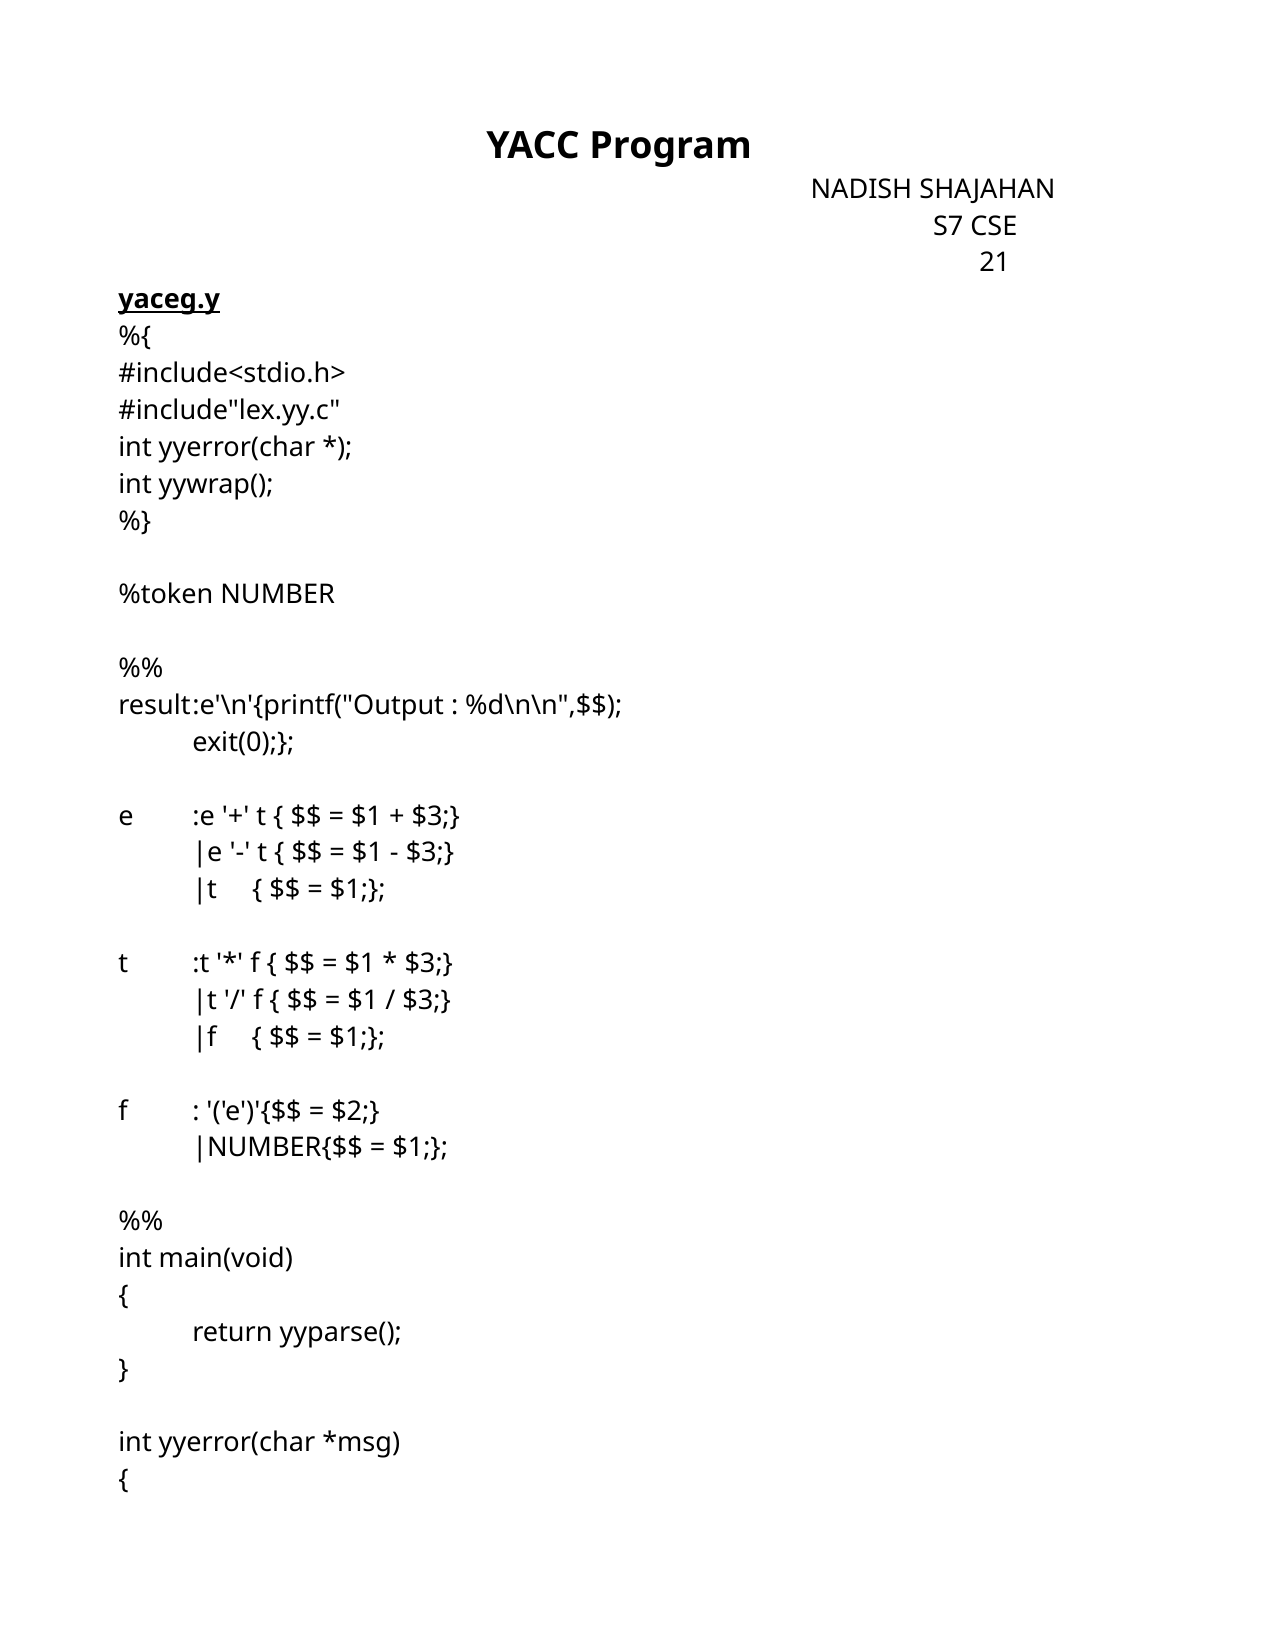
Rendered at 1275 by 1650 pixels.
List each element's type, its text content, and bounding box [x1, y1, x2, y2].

text |e '-' t { $$ = $1 - $3;} [118, 833, 1157, 870]
text int yywrap(); [118, 464, 1157, 501]
text %token NUMBER [118, 575, 1157, 612]
text result :e'\n'{printf("Output : %d\n\n",$$); [118, 685, 1157, 722]
text %} [118, 501, 1157, 538]
text } [118, 1349, 1157, 1386]
text S7 CSE 21 [118, 206, 1157, 280]
text %{ [118, 317, 1157, 353]
text yaceg.y [118, 280, 1157, 317]
text #include<stdio.h> [118, 353, 1157, 390]
text |f { $$ = $1;}; [118, 1017, 1157, 1054]
text int yyerror(char *); [118, 427, 1157, 464]
text |NUMBER{$$ = $1;}; [118, 1128, 1157, 1165]
text int main(void) [118, 1238, 1157, 1275]
text { [118, 1275, 1157, 1312]
text f : '('e')'{$$ = $2;} [118, 1091, 1157, 1128]
text YACC Program [118, 118, 1157, 169]
text %% [118, 1202, 1157, 1238]
text { [118, 1460, 1157, 1497]
text exit(0);}; [118, 722, 1157, 759]
text #include"lex.yy.c" [118, 390, 1157, 427]
text |t { $$ = $1;}; [118, 870, 1157, 907]
text |t '/' f { $$ = $1 / $3;} [118, 980, 1157, 1017]
text e :e '+' t { $$ = $1 + $3;} [118, 796, 1157, 833]
text return yyparse(); [118, 1312, 1157, 1349]
text t :t '*' f { $$ = $1 * $3;} [118, 943, 1157, 980]
text int yyerror(char *msg) [118, 1423, 1157, 1460]
text %% [118, 648, 1157, 685]
text NADISH SHAJAHAN [118, 169, 1157, 206]
